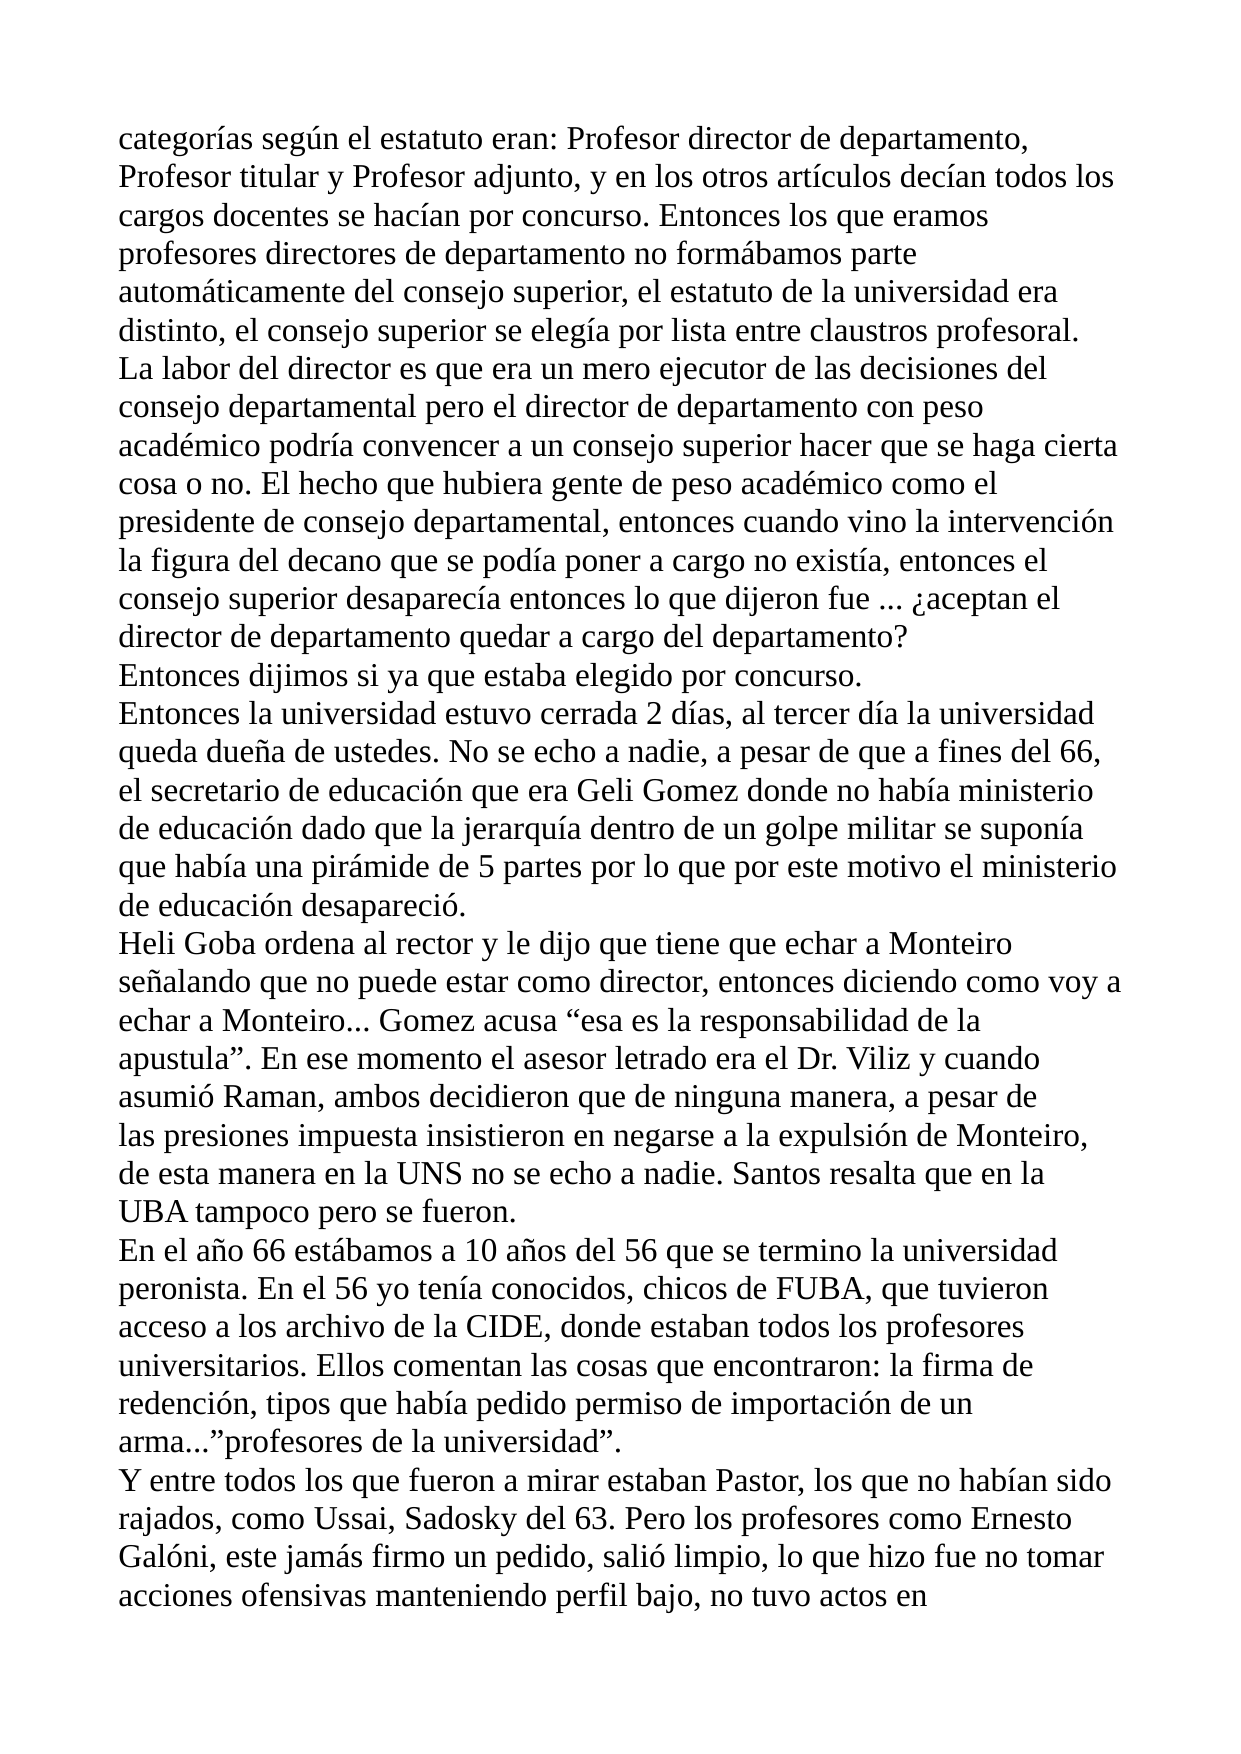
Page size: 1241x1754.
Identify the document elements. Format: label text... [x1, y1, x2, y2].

text La labor del director es que era un mero ejecutor de las decisiones del consejo departamental pero el director de departamento con peso [118, 348, 1122, 425]
text Heli Goba ordena al rector y le dijo que tiene que echar a Monteiro señalando que no puede estar como director, entonces diciendo como voy a echar a Monteiro... Gomez acusa “esa es la responsabilidad de la apustula”. En ese momento el asesor letrado era el Dr. Viliz y cuando asumió Raman, ambos decidieron que de ninguna manera, a pesar de [118, 923, 1122, 1115]
text las presiones impuesta insistieron en negarse a la expulsión de Monteiro, de esta manera en la UNS no se echo a nadie. Santos resalta que en la UBA tampoco pero se fueron. [118, 1115, 1122, 1230]
text Entonces dijimos si ya que estaba elegido por concurso. [118, 655, 1122, 693]
text Entonces la universidad estuvo cerrada 2 días, al tercer día la universidad queda dueña de ustedes. No se echo a nadie, a pesar de que a fines del 66, el secretario de educación que era Geli Gomez donde no había ministerio de educación dado que la jerarquía dentro de un golpe militar se suponía que había una pirámide de 5 partes por lo que por este motivo el ministerio de educación desapareció. [118, 693, 1122, 923]
text académico podría convencer a un consejo superior hacer que se haga cierta cosa o no. El hecho que hubiera gente de peso académico como el presidente de consejo departamental, entonces cuando vino la intervención la figura del decano que se podía poner a cargo no existía, entonces el consejo superior desaparecía entonces lo que dijeron fue ... ¿aceptan el director de departamento quedar a cargo del departamento? [118, 425, 1122, 655]
text En el año 66 estábamos a 10 años del 56 que se termino la universidad peronista. En el 56 yo tenía conocidos, chicos de FUBA, que tuvieron acceso a los archivo de la CIDE, donde estaban todos los profesores universitarios. Ellos comentan las cosas que encontraron: la firma de redención, tipos que había pedido permiso de importación de un arma...”profesores de la universidad”. [118, 1230, 1122, 1460]
text Y entre todos los que fueron a mirar estaban Pastor, los que no habían sido rajados, como Ussai, Sadosky del 63. Pero los profesores como Ernesto Galóni, este jamás firmo un pedido, salió limpio, lo que hizo fue no tomar acciones ofensivas manteniendo perfil bajo, no tuvo actos en [118, 1460, 1122, 1613]
text categorías según el estatuto eran: Profesor director de departamento, Profesor titular y Profesor adjunto, y en los otros artículos decían todos los cargos docentes se hacían por concurso. Entonces los que eramos profesores directores de departamento no formábamos parte automáticamente del consejo superior, el estatuto de la universidad era distinto, el consejo superior se elegía por lista entre claustros profesoral. [118, 118, 1122, 348]
